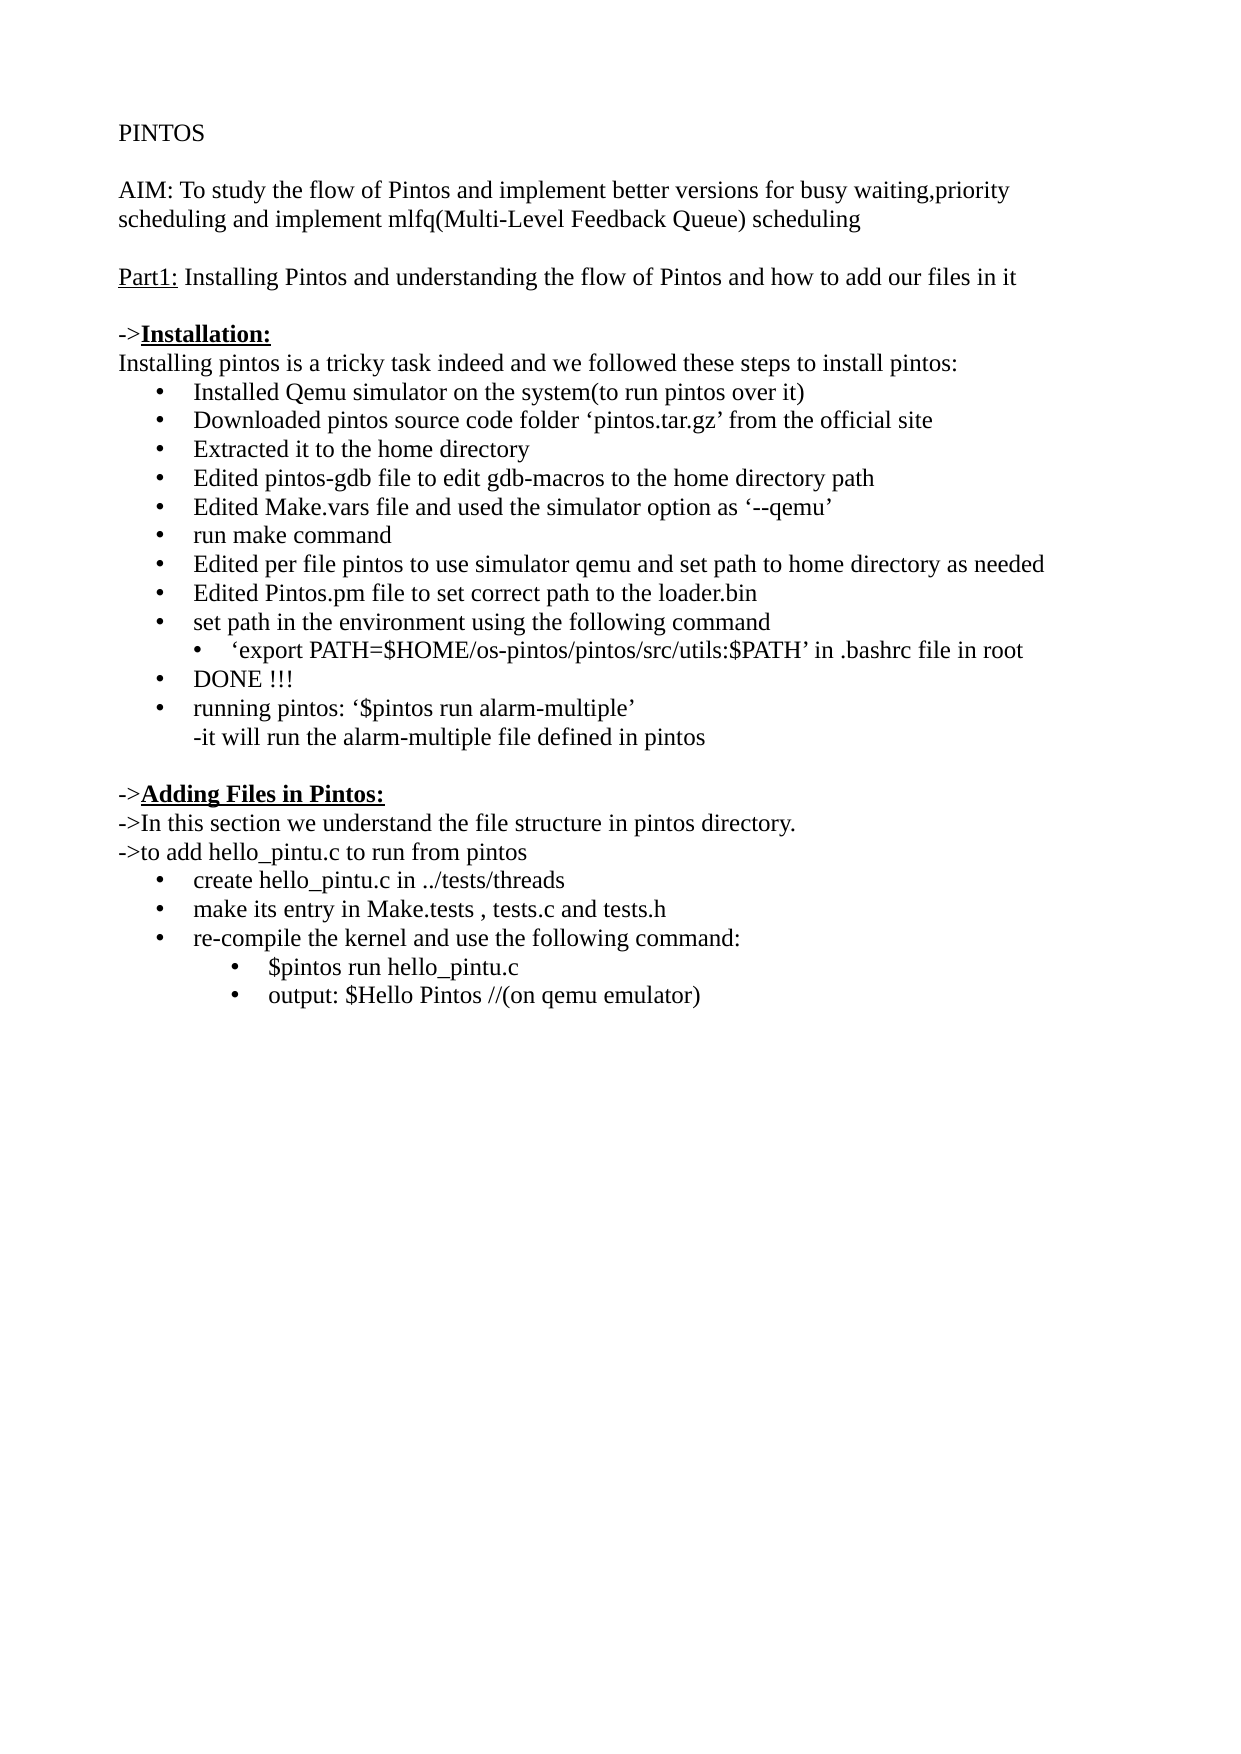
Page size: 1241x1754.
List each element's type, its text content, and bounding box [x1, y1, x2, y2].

text ->Installation: [118, 319, 1122, 348]
list create hello_pintu.c in ../tests/threads [156, 866, 1122, 894]
list make its entry in Make.tests , tests.c and tests.h [156, 894, 1122, 923]
list DONE !!! [156, 664, 1122, 693]
text Installing pintos is a tricky task indeed and we followed these steps to install pintos: [118, 348, 1122, 377]
list ‘export PATH=$HOME/os-pintos/pintos/src/utils:$PATH’ in .bashrc file in root [193, 636, 1122, 664]
list -it will run the alarm-multiple file defined in pintos [156, 722, 1122, 751]
list re-compile the kernel and use the following command: [156, 923, 1122, 952]
list run make command [156, 521, 1122, 549]
list Downloaded pintos source code folder ‘pintos.tar.gz’ from the official site [156, 406, 1122, 434]
list Edited per file pintos to use simulator qemu and set path to home directory as needed [156, 549, 1122, 578]
text AIM: To study the flow of Pintos and implement better versions for busy waiting,priority scheduling and implement mlfq(Multi-Level Feedback Queue) scheduling [118, 176, 1122, 233]
list $pintos run hello_pintu.c [231, 952, 1122, 981]
list running pintos: ‘$pintos run alarm-multiple’ [156, 693, 1122, 722]
list set path in the environment using the following command [156, 607, 1122, 636]
text Part1: Installing Pintos and understanding the flow of Pintos and how to add our files in it [118, 262, 1122, 291]
text ->Adding Files in Pintos: [118, 779, 1122, 808]
list output: $Hello Pintos //(on qemu emulator) [231, 981, 1122, 1009]
list Edited pintos-gdb file to edit gdb-macros to the home directory path [156, 463, 1122, 492]
text ->to add hello_pintu.c to run from pintos [118, 837, 1122, 866]
list Extracted it to the home directory [156, 434, 1122, 463]
text PINTOS [118, 118, 1122, 147]
list Edited Make.vars file and used the simulator option as ‘--qemu’ [156, 492, 1122, 521]
list Edited Pintos.pm file to set correct path to the loader.bin [156, 578, 1122, 607]
list Installed Qemu simulator on the system(to run pintos over it) [156, 377, 1122, 406]
text ->In this section we understand the file structure in pintos directory. [118, 808, 1122, 837]
